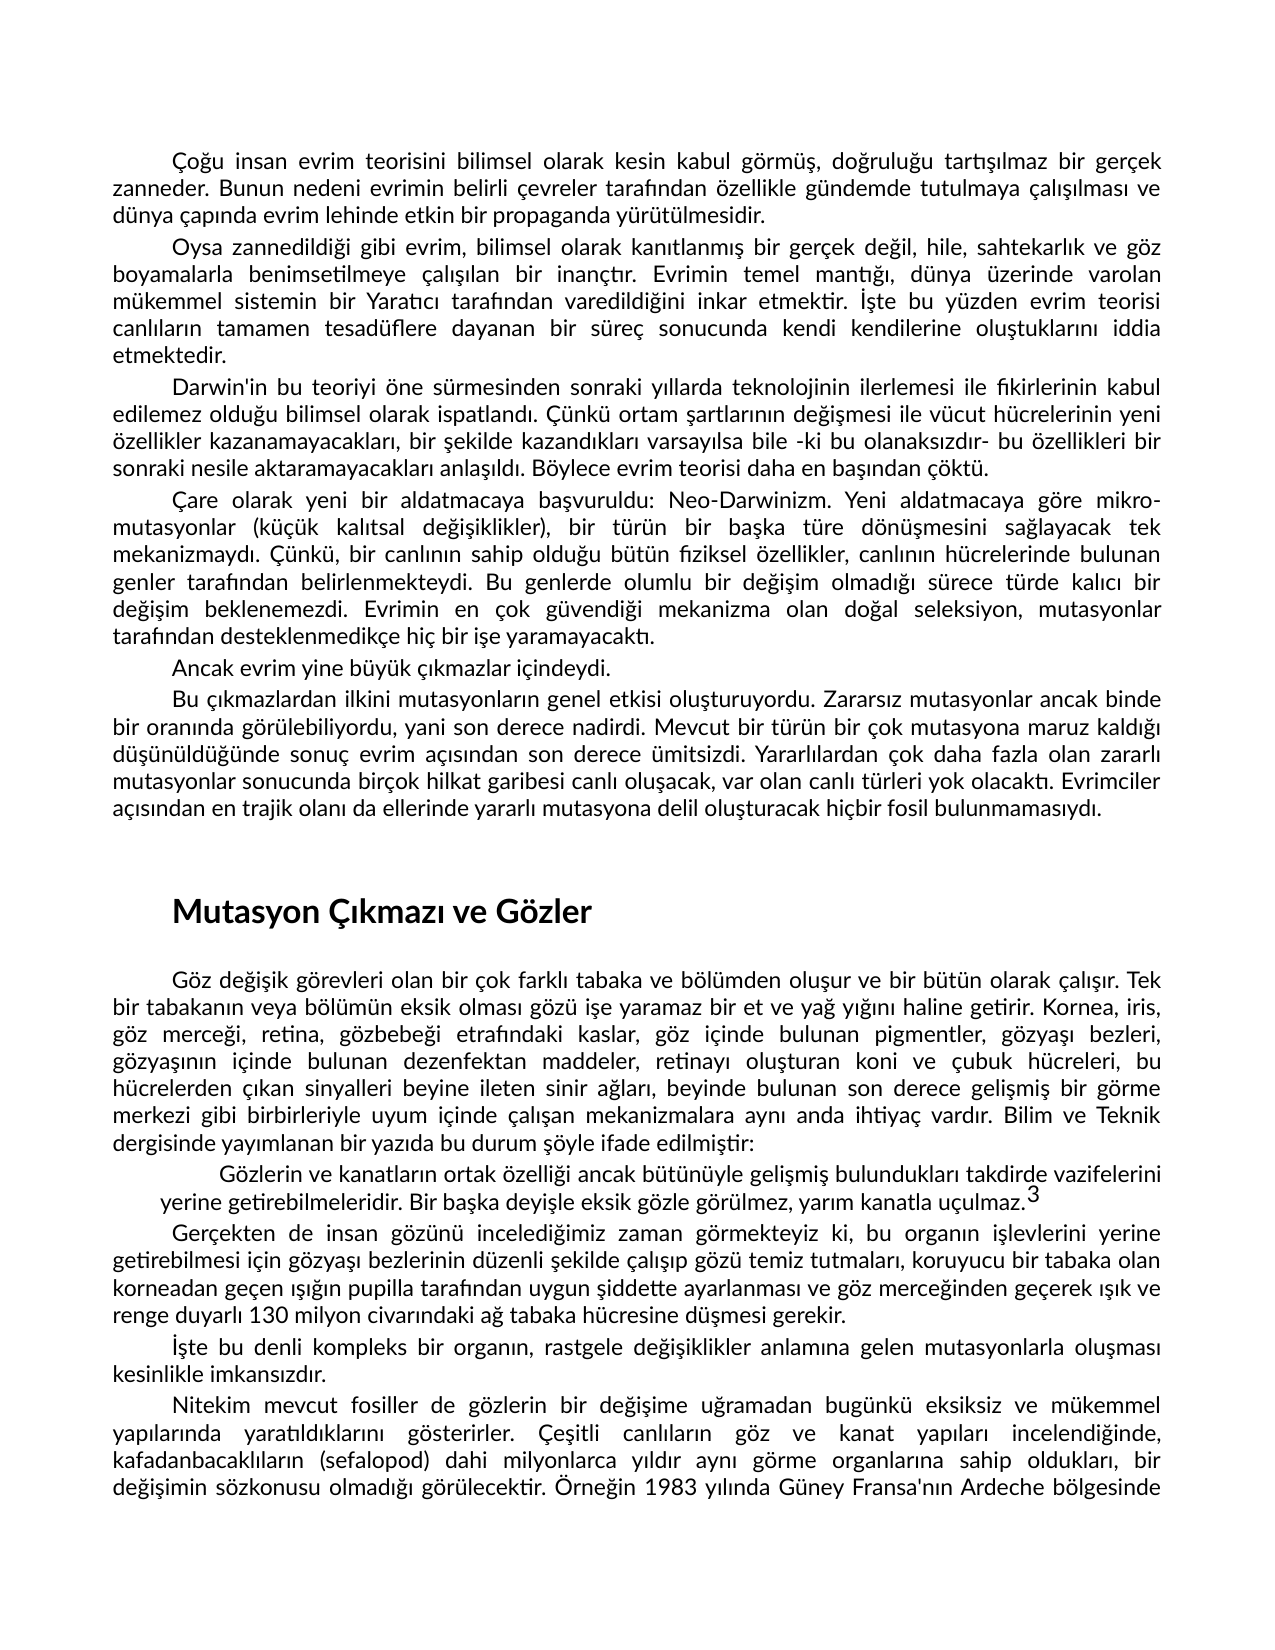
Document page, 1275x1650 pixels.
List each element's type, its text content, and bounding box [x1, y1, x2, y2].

text Gerçekten de insan gözünü incelediğimiz zaman görmekteyiz ki, bu organın işlevlerini yerine getirebilmesi için gözyaşı bezlerinin düzenli şekilde çalışıp gözü temiz tutmaları, koruyucu bir tabaka olan korneadan geçen ışığın pupilla tarafından uygun şiddette ayarlanması ve göz merceğinden geçerek ışık ve renge duyarlı 130 milyon civarındaki ağ tabaka hücresine düşmesi gerekir. [112, 1220, 1162, 1328]
text İşte bu denli kompleks bir organın, rastgele değişiklikler anlamına gelen mutasyonlarla oluşması kesinlikle imkansızdır. [112, 1333, 1162, 1387]
text Çoğu insan evrim teorisini bilimsel olarak kesin kabul görmüş, doğruluğu tartışılmaz bir gerçek zanneder. Bunun nedeni evrimin belirli çevreler tarafından özellikle gündemde tutulmaya çalışılması ve dünya çapında evrim lehinde etkin bir propaganda yürütülmesidir. [112, 148, 1162, 229]
text Bu çıkmazlardan ilkini mutasyonların genel etkisi oluşturuyordu. Zararsız mutasyonlar ancak binde bir oranında görülebiliyordu, yani son derece nadirdi. Mevcut bir türün bir çok mutasyona maruz kaldığı düşünüldüğünde sonuç evrim açısından son derece ümitsizdi. Yararlılardan çok daha fazla olan zararlı mutasyonlar sonucunda birçok hilkat garibesi canlı oluşacak, var olan canlı türleri yok olacaktı. Evrimciler açısından en trajik olanı da ellerinde yararlı mutasyona delil oluşturacak hiçbir fosil bulunmamasıydı. [112, 686, 1162, 822]
text Çare olarak yeni bir aldatmacaya başvuruldu: Neo-Darwinizm. Yeni aldatmacaya göre mikro-mutasyonlar (küçük kalıtsal değişiklikler), bir türün bir başka türe dönüşmesini sağlayacak tek mekanizmaydı. Çünkü, bir canlının sahip olduğu bütün fiziksel özellikler, canlının hücrelerinde bulunan genler tarafından belirlenmekteydi. Bu genlerde olumlu bir değişim olmadığı sürece türde kalıcı bir değişim beklenemezdi. Evrimin en çok güvendiği mekanizma olan doğal seleksiyon, mutasyonlar tarafından desteklenmedikçe hiç bir işe yaramayacaktı. [112, 487, 1162, 649]
text Gözlerin ve kanatların ortak özelliği ancak bütünüyle gelişmiş bulundukları takdirde vazifelerini yerine getirebilmeleridir. Bir başka deyişle eksik gözle görülmez, yarım kanatla uçulmaz.3 [160, 1161, 1162, 1215]
text Oysa zannedildiği gibi evrim, bilimsel olarak kanıtlanmış bir gerçek değil, hile, sahtekarlık ve göz boyamalarla benimsetilmeye çalışılan bir inançtır. Evrimin temel mantığı, dünya üzerinde varolan mükemmel sistemin bir Yaratıcı tarafından varedildiğini inkar etmektir. İşte bu yüzden evrim teorisi canlıların tamamen tesadüflere dayanan bir süreç sonucunda kendi kendilerine oluştuklarını iddia etmektedir. [112, 234, 1162, 369]
text Göz değişik görevleri olan bir çok farklı tabaka ve bölümden oluşur ve bir bütün olarak çalışır. Tek bir tabakanın veya bölümün eksik olması gözü işe yaramaz bir et ve yağ yığını haline getirir. Kornea, iris, göz merceği, retina, gözbebeği etrafındaki kaslar, göz içinde bulunan pigmentler, gözyaşı bezleri, gözyaşının içinde bulunan dezenfektan maddeler, retinayı oluşturan koni ve çubuk hücreleri, bu hücrelerden çıkan sinyalleri beyine ileten sinir ağları, beyinde bulunan son derece gelişmiş bir görme merkezi gibi birbirleriyle uyum içinde çalışan mekanizmalara aynı anda ihtiyaç vardır. Bilim ve Teknik dergisinde yayımlanan bir yazıda bu durum şöyle ifade edilmiştir: [112, 967, 1162, 1156]
text Ancak evrim yine büyük çıkmazlar içindeydi. [112, 654, 1162, 681]
text Mutasyon Çıkmazı ve Gözler [112, 890, 1162, 930]
text Darwin'in bu teoriyi öne sürmesinden sonraki yıllarda teknolojinin ilerlemesi ile fikirlerinin kabul edilemez olduğu bilimsel olarak ispatlandı. Çünkü ortam şartlarının değişmesi ile vücut hücrelerinin yeni özellikler kazanamayacakları, bir şekilde kazandıkları varsayılsa bile -ki bu olanaksızdır- bu özellikleri bir sonraki nesile aktaramayacakları anlaşıldı. Böylece evrim teorisi daha en başından çöktü. [112, 374, 1162, 482]
text Nitekim mevcut fosiller de gözlerin bir değişime uğramadan bugünkü eksiksiz ve mükemmel yapılarında yaratıldıklarını gösterirler. Çeşitli canlıların göz ve kanat yapıları incelendiğinde, kafadanbacaklıların (sefalopod) dahi milyonlarca yıldır aynı görme organlarına sahip oldukları, bir değişimin sözkonusu olmadığı görülecektir. Örneğin 1983 yılında Güney Fransa'nın Ardeche bölgesinde [112, 1392, 1162, 1501]
